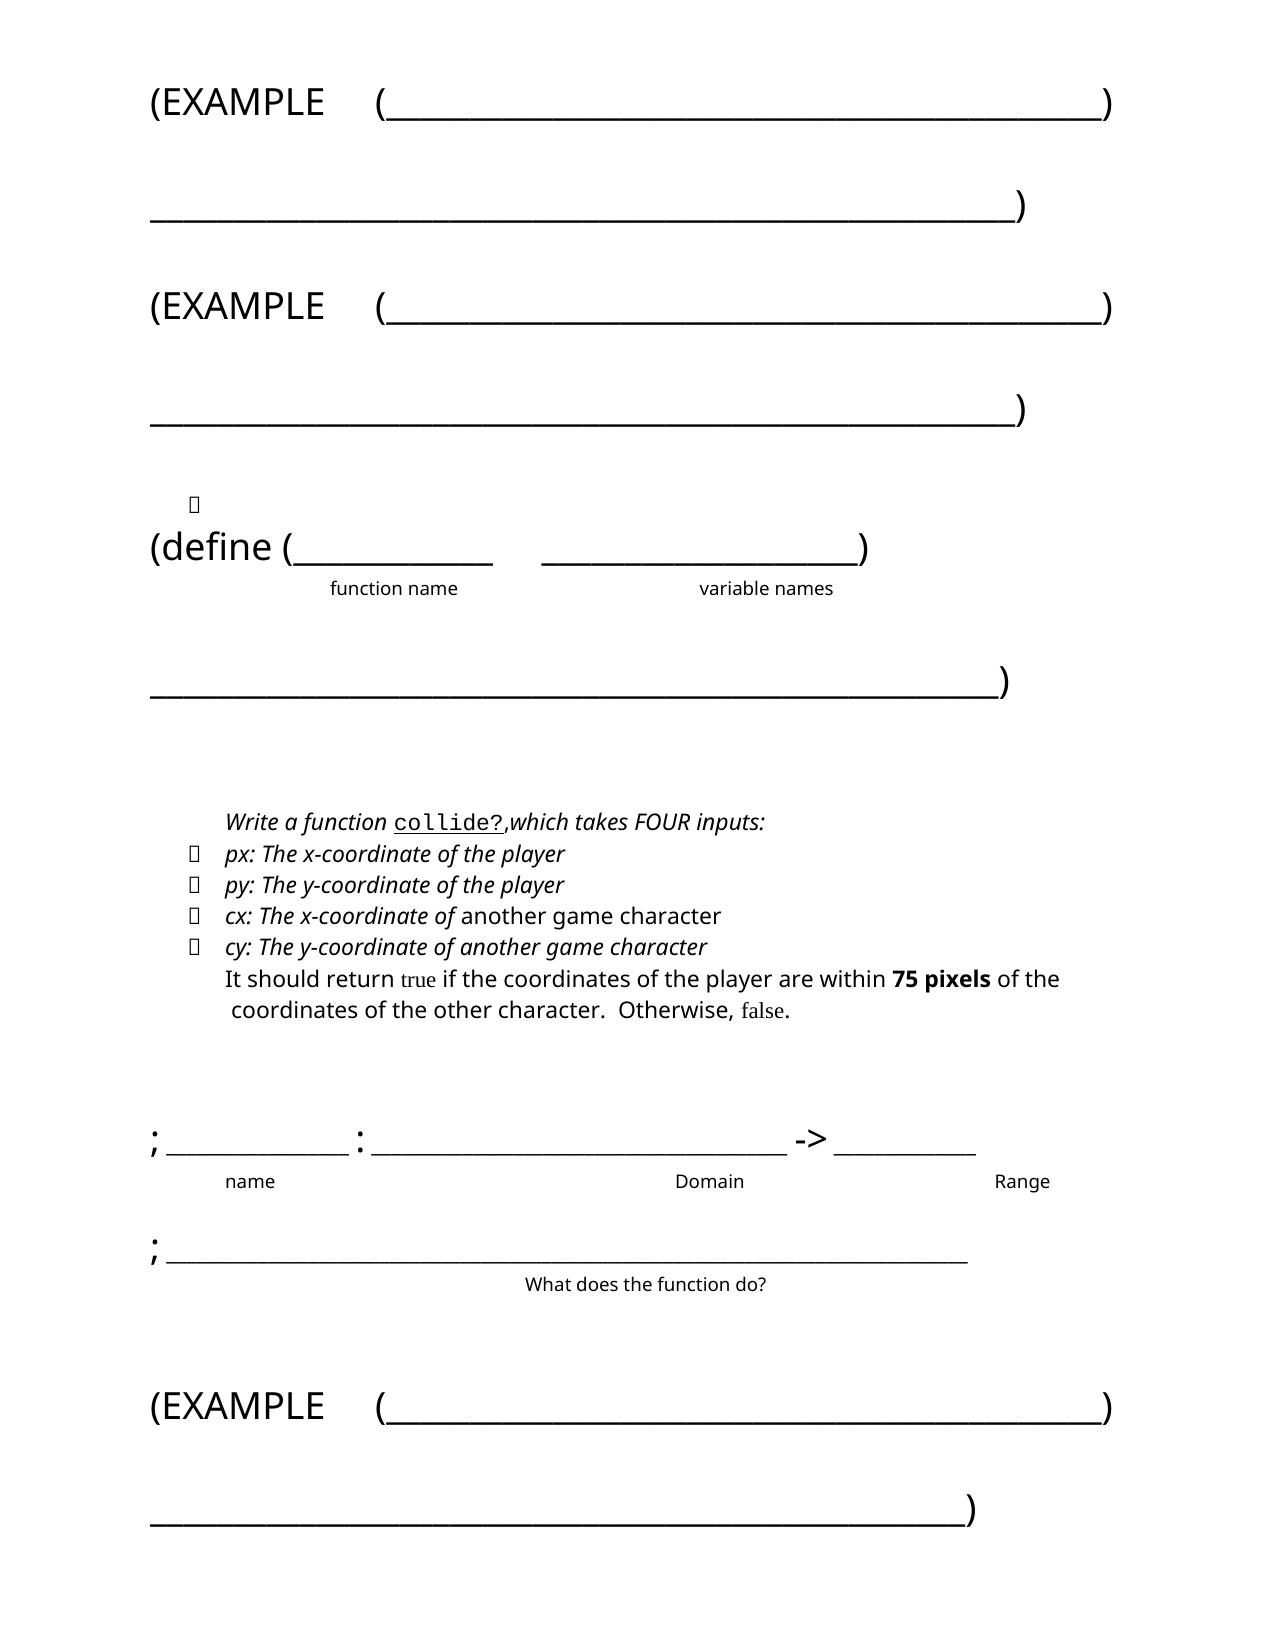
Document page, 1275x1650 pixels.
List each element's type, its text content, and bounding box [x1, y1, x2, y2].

text Contract+Purpose Statement [150, 1050, 1125, 1081]
text function name variable names [150, 571, 1125, 602]
text _________________________________________________) [150, 1481, 1125, 1532]
text Design Recipe: collide? [150, 732, 1125, 775]
list cx: The x-coordinate of another game character [187, 900, 1125, 931]
text Write a function collide?,which takes FOUR inputs: [150, 806, 1125, 837]
text It should return true if the coordinates of the player are within 75 pixels of the coordinates of the other character. Otherwise, false. [150, 962, 1125, 1025]
text What does the function do? [150, 1271, 1125, 1297]
text (EXAMPLE (___________________________________________) [150, 1379, 1125, 1430]
text ; __________________ : _________________________________________ -> ______________ [150, 1112, 1125, 1163]
list Function Header [187, 457, 1125, 488]
text (EXAMPLE (___________________________________________) [150, 279, 1125, 330]
text ___________________________________________________) [150, 653, 1125, 704]
text Give Examples [150, 1322, 1125, 1353]
text ____________________________________________________) [150, 177, 1125, 228]
text name Domain Range [150, 1163, 1125, 1195]
text (EXAMPLE (___________________________________________) [150, 75, 1125, 126]
text ____________________________________________________) [150, 381, 1125, 432]
list px: The x-coordinate of the player [187, 837, 1125, 869]
text ; _______________________________________________________________________________ [150, 1220, 1125, 1271]
list py: The y-coordinate of the player [187, 869, 1125, 900]
list cy: The y-coordinate of another game character [187, 931, 1125, 962]
text (define (____________ ___________________) [150, 520, 1125, 571]
